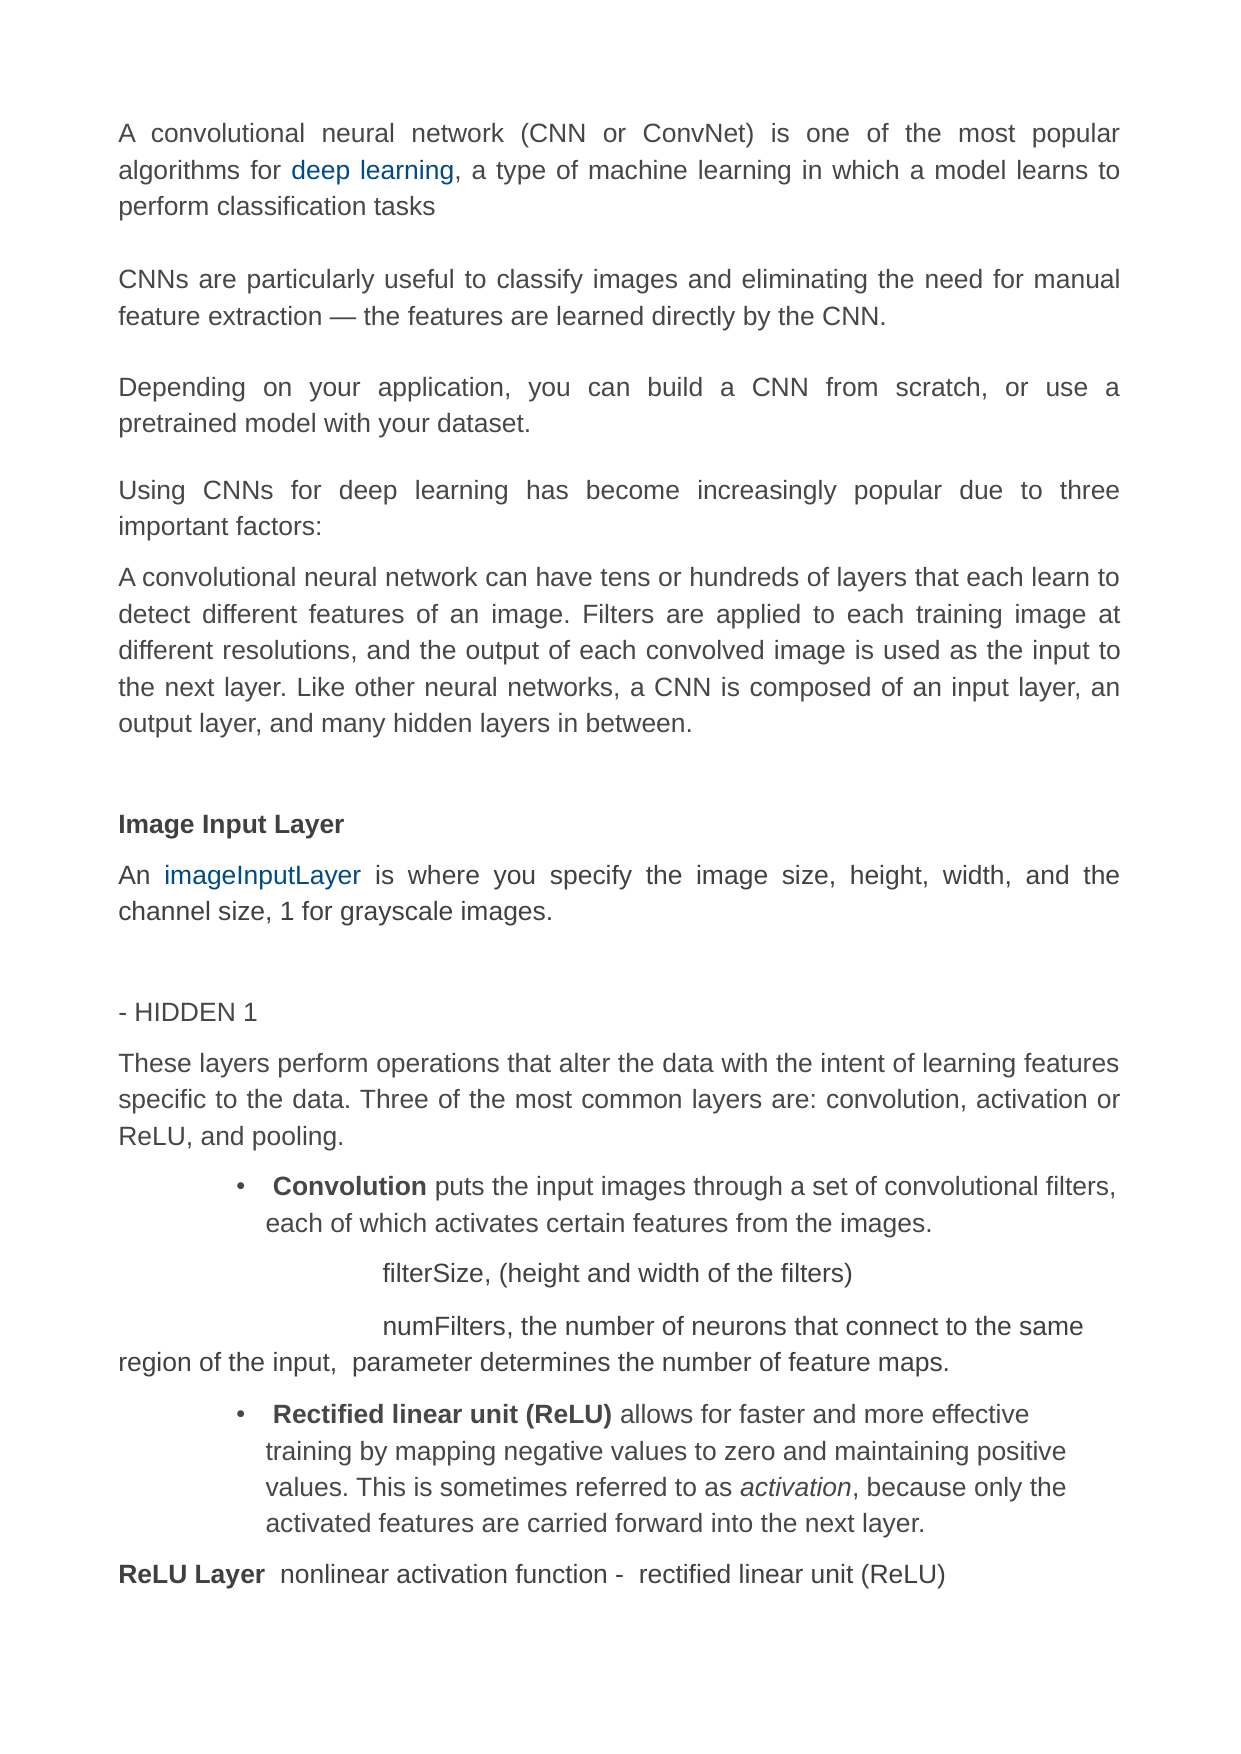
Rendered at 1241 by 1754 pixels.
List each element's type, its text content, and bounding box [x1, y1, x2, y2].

text Depending on your application, you can build a CNN from scratch, or use a pretrained model with your dataset. [118, 371, 1122, 438]
text numFilters, the number of neurons that connect to the same region of the input, parameter determines the number of feature maps. [118, 1310, 1122, 1377]
text Using CNNs for deep learning has become increasingly popular due to three important factors: [118, 474, 1122, 541]
text A convolutional neural network (CNN or ConvNet) is one of the most popular algorithms for deep learning, a type of machine learning in which a model learns to perform classification tasks [118, 118, 1122, 221]
text Image Input Layer [118, 809, 1122, 839]
text These layers perform operations that alter the data with the intent of learning features specific to the data. Three of the most common layers are: convolution, activation or ReLU, and pooling. [118, 1047, 1122, 1151]
list Rectified linear unit (ReLU) allows for faster and more effective training by mapping negative values to zero and maintaining positive values. This is sometimes referred to as activation, because only the activated features are carried forward into the next layer. [236, 1399, 1122, 1538]
text An imageInputLayer is where you specify the image size, height, width, and the channel size, 1 for grayscale images. [118, 859, 1122, 926]
text A convolutional neural network can have tens or hundreds of layers that each learn to detect different features of an image. Filters are applied to each training image at different resolutions, and the output of each convolved image is used as the input to the next layer. Like other neural networks, a CNN is composed of an input layer, an output layer, and many hidden layers in between. [118, 562, 1122, 738]
text - HIDDEN 1 [118, 997, 1122, 1027]
list Convolution puts the input images through a set of convolutional filters, each of which activates certain features from the images. [236, 1171, 1122, 1238]
text ReLU Layer nonlinear activation function - rectified linear unit (ReLU) [118, 1559, 1122, 1589]
text filterSize, (height and width of the filters) [118, 1258, 1122, 1288]
text CNNs are particularly useful to classify images and eliminating the need for manual feature extraction — the features are learned directly by the CNN. [118, 264, 1122, 331]
